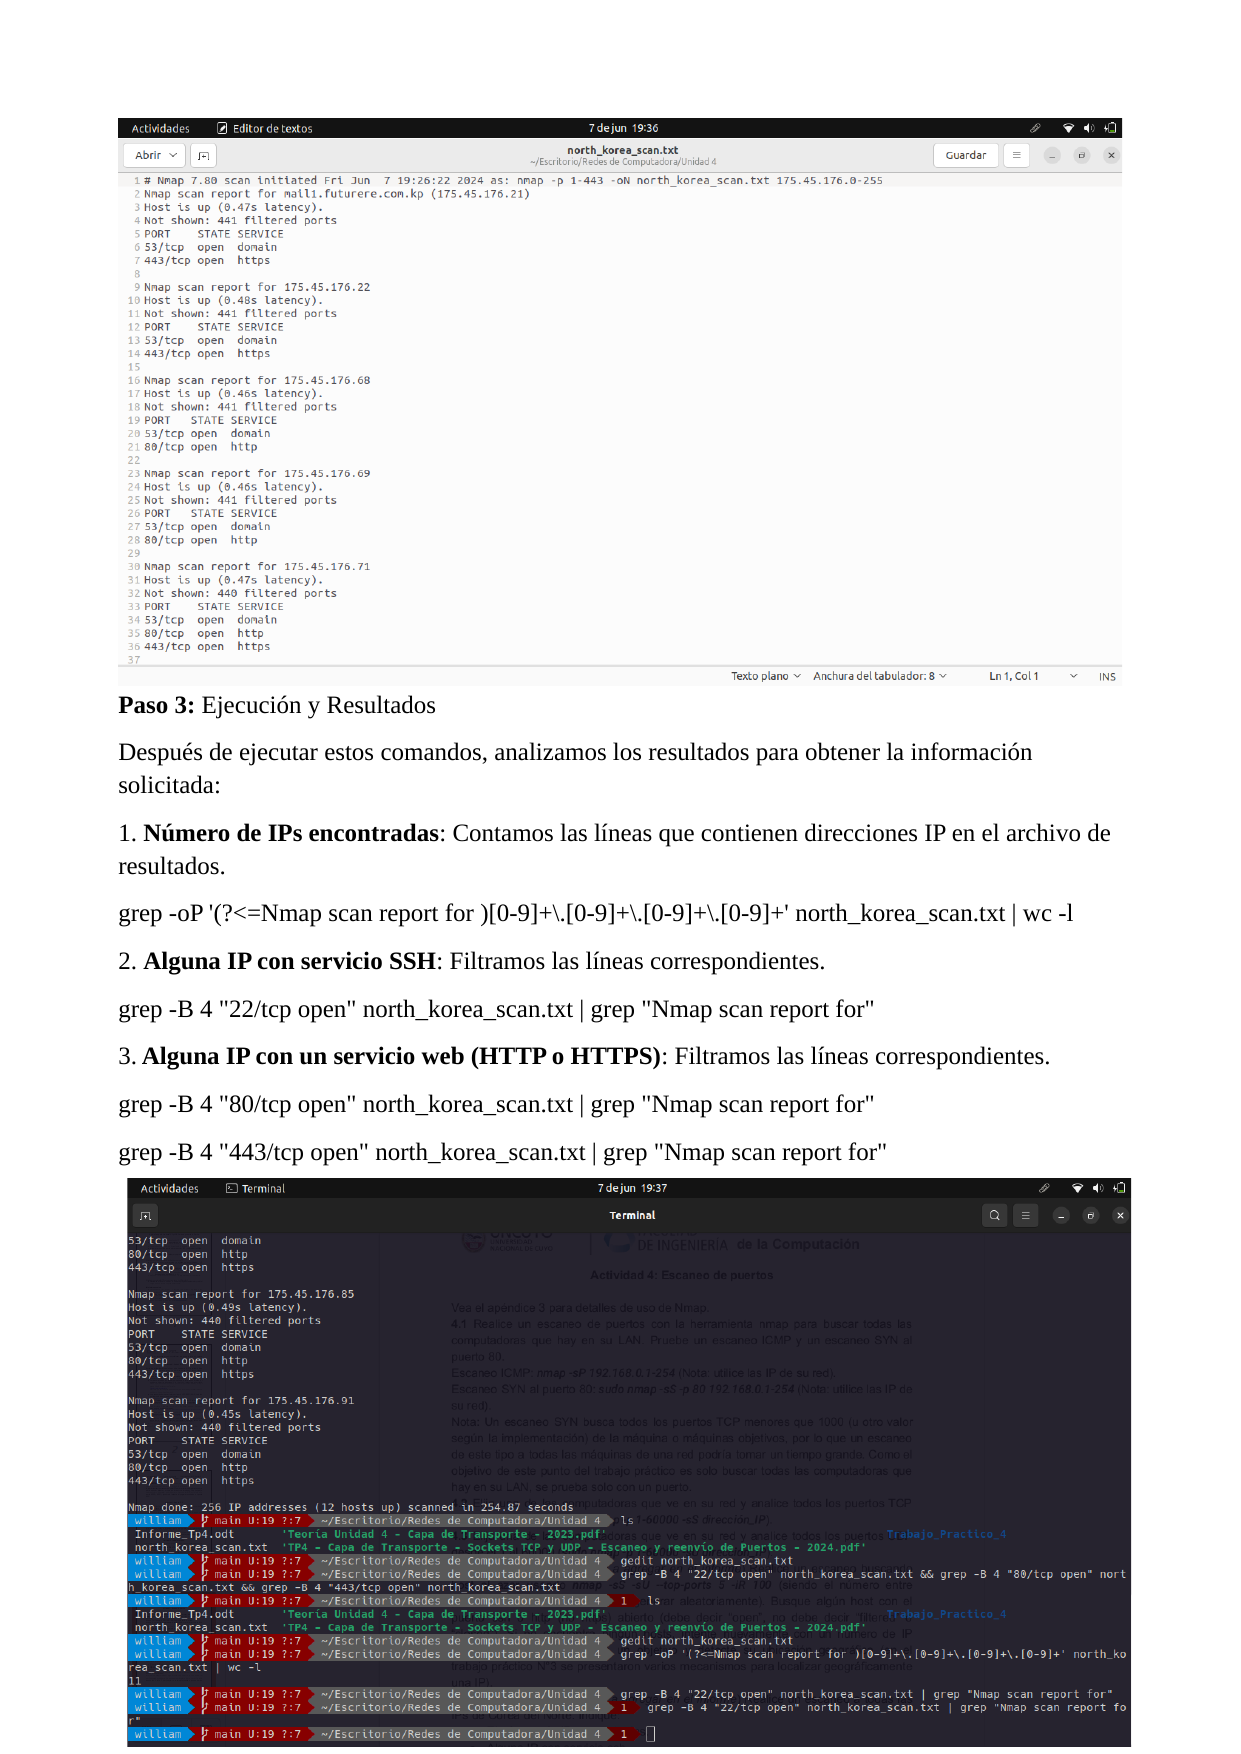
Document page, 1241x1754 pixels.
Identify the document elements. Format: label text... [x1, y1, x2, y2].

picture [118, 118, 1123, 686]
text 2. Alguna IP con servicio SSH: Filtramos las líneas correspondientes. [118, 946, 1122, 975]
text grep -B 4 "22/tcp open" north_korea_scan.txt | grep "Nmap scan report for" [118, 994, 1122, 1022]
text 3. Alguna IP con un servicio web (HTTP o HTTPS): Filtramos las líneas correspondientes. [118, 1041, 1122, 1070]
text grep -oP '(?<=Nmap scan report for )[0-9]+\.[0-9]+\.[0-9]+\.[0-9]+' north_korea_scan.txt | wc -l [118, 898, 1122, 927]
picture [127, 1178, 1132, 1747]
text 1. Número de IPs encontradas: Contamos las líneas que contienen direcciones IP en el archivo de resultados. [118, 818, 1122, 880]
text Después de ejecutar estos comandos, analizamos los resultados para obtener la información solicitada: [118, 737, 1122, 799]
text grep -B 4 "443/tcp open" north_korea_scan.txt | grep "Nmap scan report for" [118, 1137, 1122, 1165]
text grep -B 4 "80/tcp open" north_korea_scan.txt | grep "Nmap scan report for" [118, 1089, 1122, 1118]
text Paso 3: Ejecución y Resultados [118, 686, 1122, 718]
